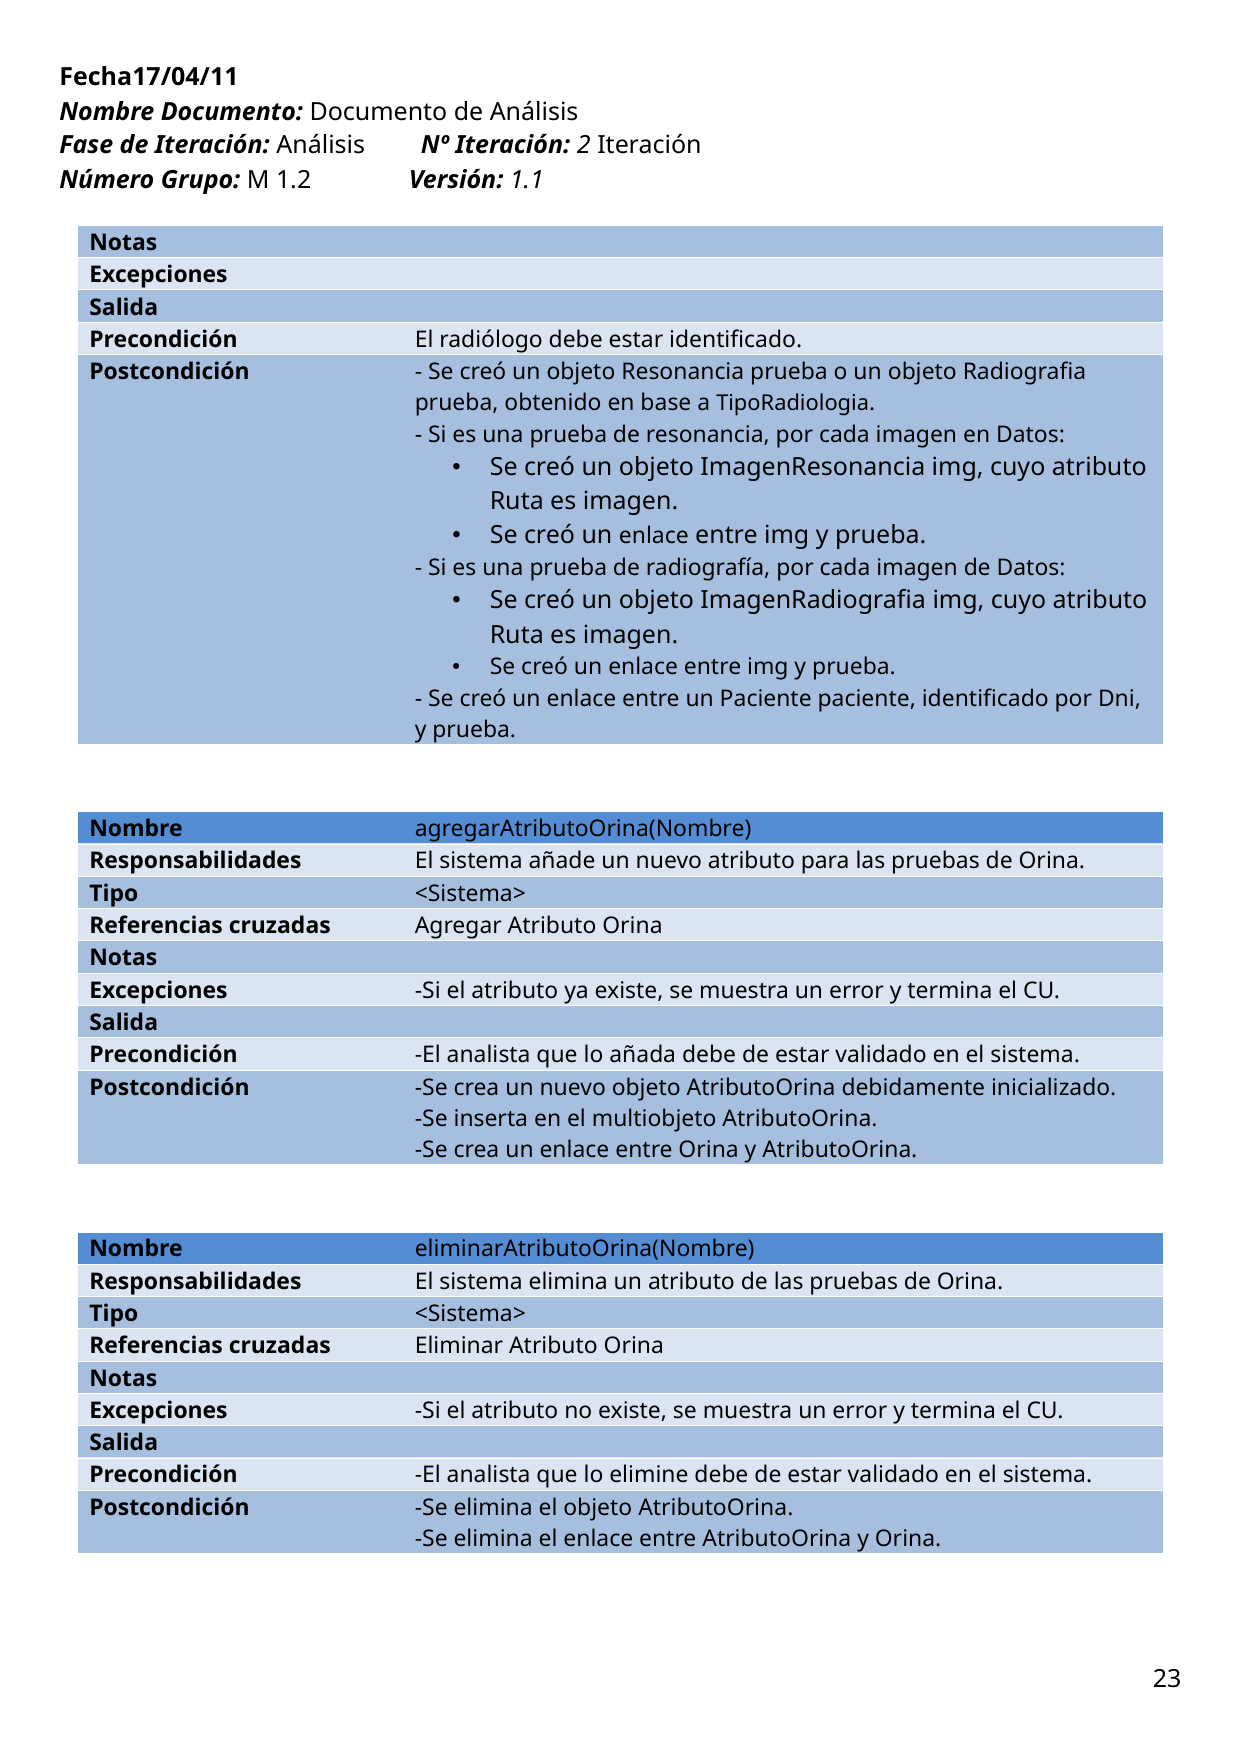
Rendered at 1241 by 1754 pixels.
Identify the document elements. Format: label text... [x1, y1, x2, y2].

table_cell -El analista que lo elimine debe de estar validado en el sistema. [403, 1459, 1163, 1490]
table_cell Referencias cruzadas [78, 1329, 403, 1361]
table_cell - Se creó un objeto Resonancia prueba o un objeto Radiografia prueba, obtenido en base a TipoRadiologia. - Si es una prueba de resonancia, por cada imagen en Datos: Se creó un objeto ImagenResonancia img, cuyo atributo Ruta es imagen. Se creó un enlace entre img y prueba. - Si es una prueba de radiografía, por cada imagen de Datos: Se creó un objeto ImagenRadiografia img, cuyo atributo Ruta es imagen. Se creó un enlace entre img y prueba. - Se creó un enlace entre un Paciente paciente, identificado por Dni, y prueba. [403, 355, 1163, 744]
table_header eliminarAtributoOrina(Nombre) [403, 1233, 1163, 1264]
table_cell Salida [78, 1426, 403, 1457]
table_cell Postcondición [78, 1491, 403, 1553]
table_cell Postcondición [78, 1071, 403, 1164]
table_cell El sistema añade un nuevo atributo para las pruebas de Orina. [403, 845, 1163, 876]
table_cell Notas [78, 1362, 403, 1393]
table_cell <Sistema> [403, 877, 1163, 908]
table_cell Tipo [78, 1297, 403, 1328]
table_cell [403, 226, 1163, 257]
table_cell <Sistema> [403, 1297, 1163, 1328]
table_cell Precondición [78, 323, 403, 354]
table_cell -El analista que lo añada debe de estar validado en el sistema. [403, 1038, 1163, 1069]
table_cell -Si el atributo ya existe, se muestra un error y termina el CU. [403, 974, 1163, 1005]
table_cell Precondición [78, 1038, 403, 1069]
table_cell -Se elimina el objeto AtributoOrina. -Se elimina el enlace entre AtributoOrina y Orina. [403, 1491, 1163, 1553]
table_cell Excepciones [78, 1394, 403, 1425]
table_cell El sistema elimina un atributo de las pruebas de Orina. [403, 1265, 1163, 1296]
table_cell Salida [78, 1006, 403, 1037]
table_cell Excepciones [78, 974, 403, 1005]
table_cell Responsabilidades [78, 845, 403, 876]
table_cell [403, 258, 1163, 289]
table_header agregarAtributoOrina(Nombre) [403, 812, 1163, 843]
table_cell Responsabilidades [78, 1265, 403, 1296]
table_cell Notas [78, 226, 403, 257]
table_cell Tipo [78, 877, 403, 908]
table_cell [403, 290, 1163, 322]
table_cell Referencias cruzadas [78, 909, 403, 940]
table_cell [403, 1362, 1163, 1393]
table_cell El radiólogo debe estar identificado. [403, 323, 1163, 354]
table_cell -Se crea un nuevo objeto AtributoOrina debidamente inicializado. -Se inserta en el multiobjeto AtributoOrina. -Se crea un enlace entre Orina y AtributoOrina. [403, 1071, 1163, 1164]
table_cell [403, 1006, 1163, 1037]
table_cell [403, 941, 1163, 973]
table_cell Postcondición [78, 355, 403, 744]
table_cell Salida [78, 290, 403, 322]
table_cell Eliminar Atributo Orina [403, 1329, 1163, 1361]
table_cell -Si el atributo no existe, se muestra un error y termina el CU. [403, 1394, 1163, 1425]
table_cell Notas [78, 941, 403, 973]
table_cell [403, 1426, 1163, 1457]
table_cell Excepciones [78, 258, 403, 289]
table_header Nombre [78, 1233, 403, 1264]
table_header Nombre [78, 812, 403, 843]
table_cell Agregar Atributo Orina [403, 909, 1163, 940]
table_cell Precondición [78, 1459, 403, 1490]
